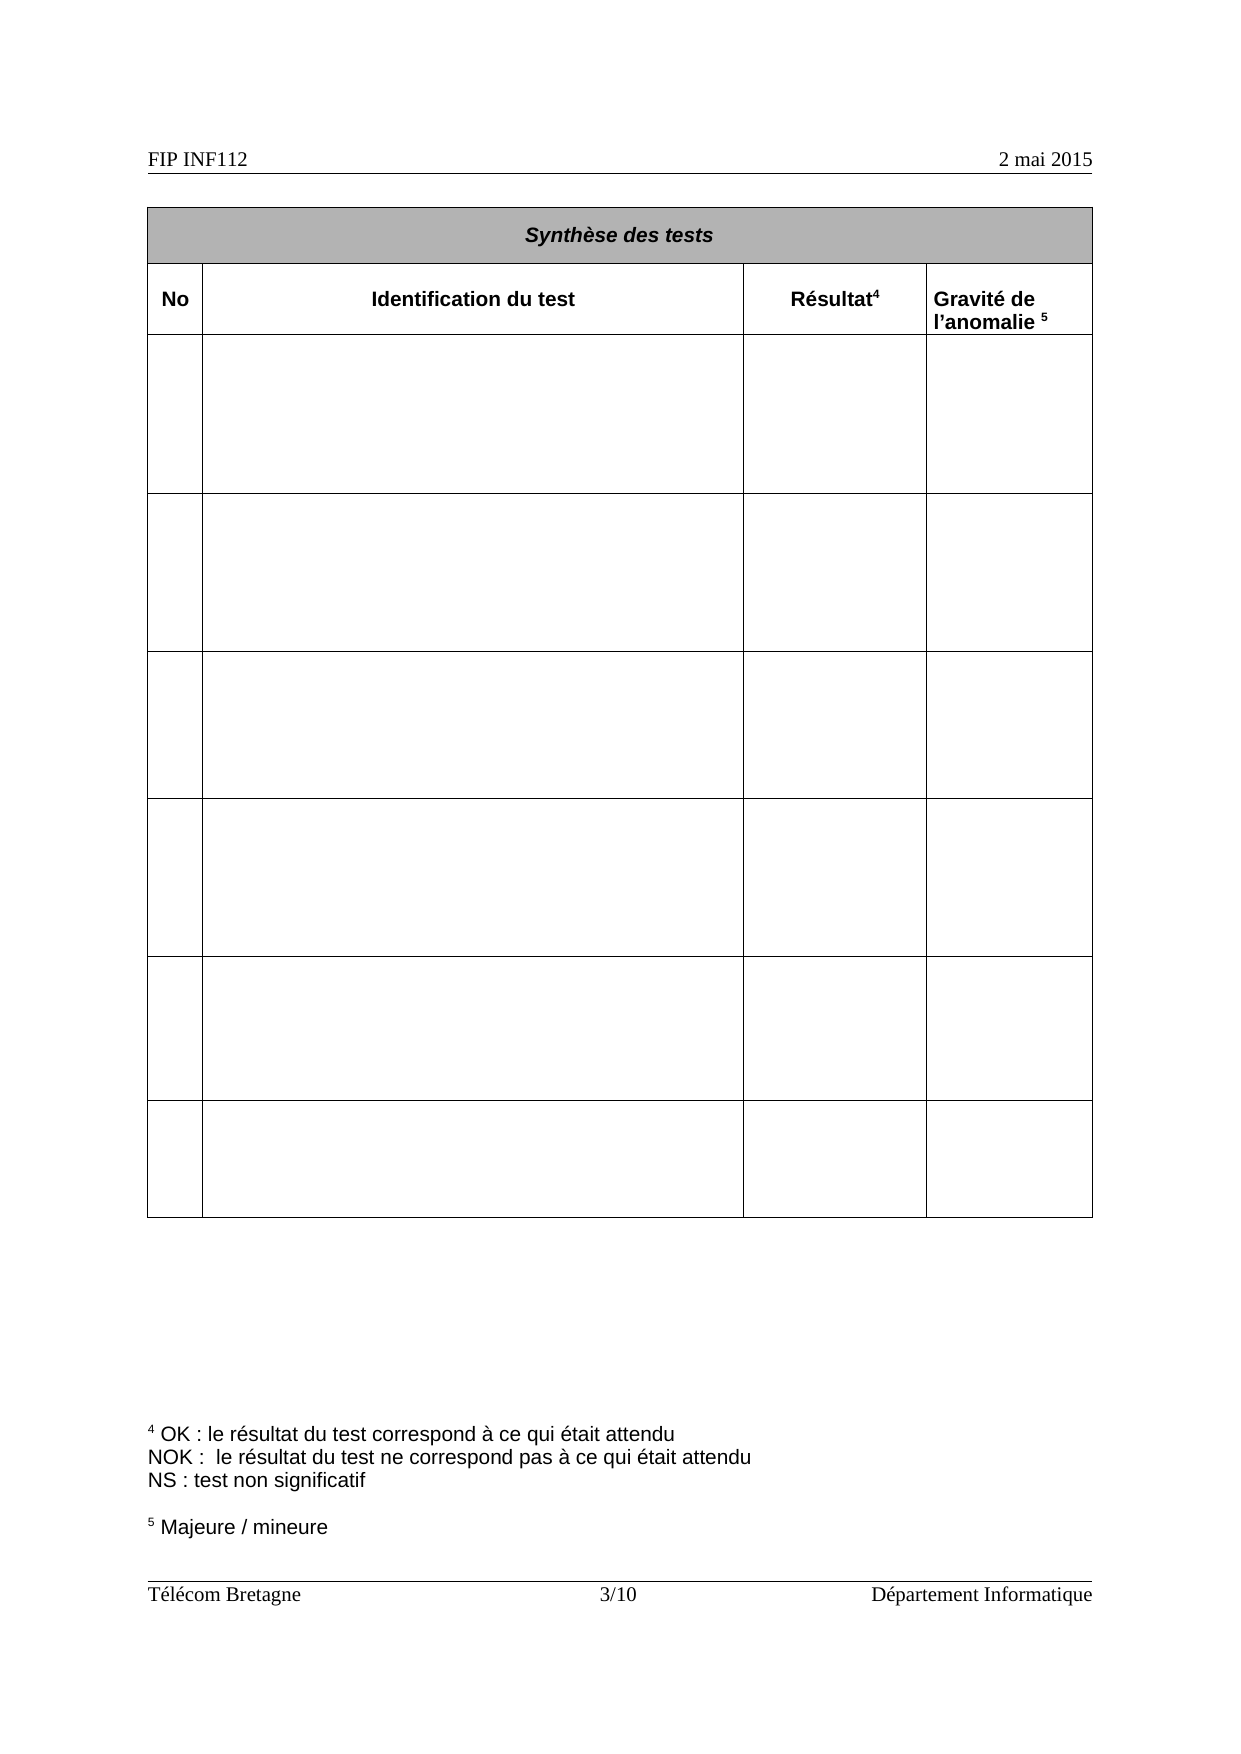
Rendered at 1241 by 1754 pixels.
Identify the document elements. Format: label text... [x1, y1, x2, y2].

table_cell [203, 799, 743, 956]
table_cell [203, 1101, 743, 1217]
table_cell [744, 1101, 926, 1217]
table_cell Résultat [744, 264, 926, 334]
table_cell Gravité de l’anomalie [927, 264, 1092, 334]
table_cell [744, 494, 926, 651]
table_cell [744, 799, 926, 956]
table_cell [148, 799, 202, 956]
table_cell [744, 335, 926, 493]
table_cell [744, 652, 926, 798]
table_cell [203, 957, 743, 1099]
table_cell No [148, 264, 202, 334]
table_cell [203, 335, 743, 493]
table_cell [927, 957, 1092, 1099]
table_cell [927, 494, 1092, 651]
table_cell [927, 335, 1092, 493]
table_header Synthèse des tests [148, 208, 1092, 263]
table_cell [148, 494, 202, 651]
table_cell [203, 652, 743, 798]
table_cell [148, 1101, 202, 1217]
table_cell [148, 652, 202, 798]
table_cell [148, 335, 202, 493]
table_cell [927, 652, 1092, 798]
table_cell Identification du test [203, 264, 743, 334]
table_cell [744, 957, 926, 1099]
table_cell [148, 957, 202, 1099]
table_cell [927, 1101, 1092, 1217]
table_cell [927, 799, 1092, 956]
table_cell [203, 494, 743, 651]
